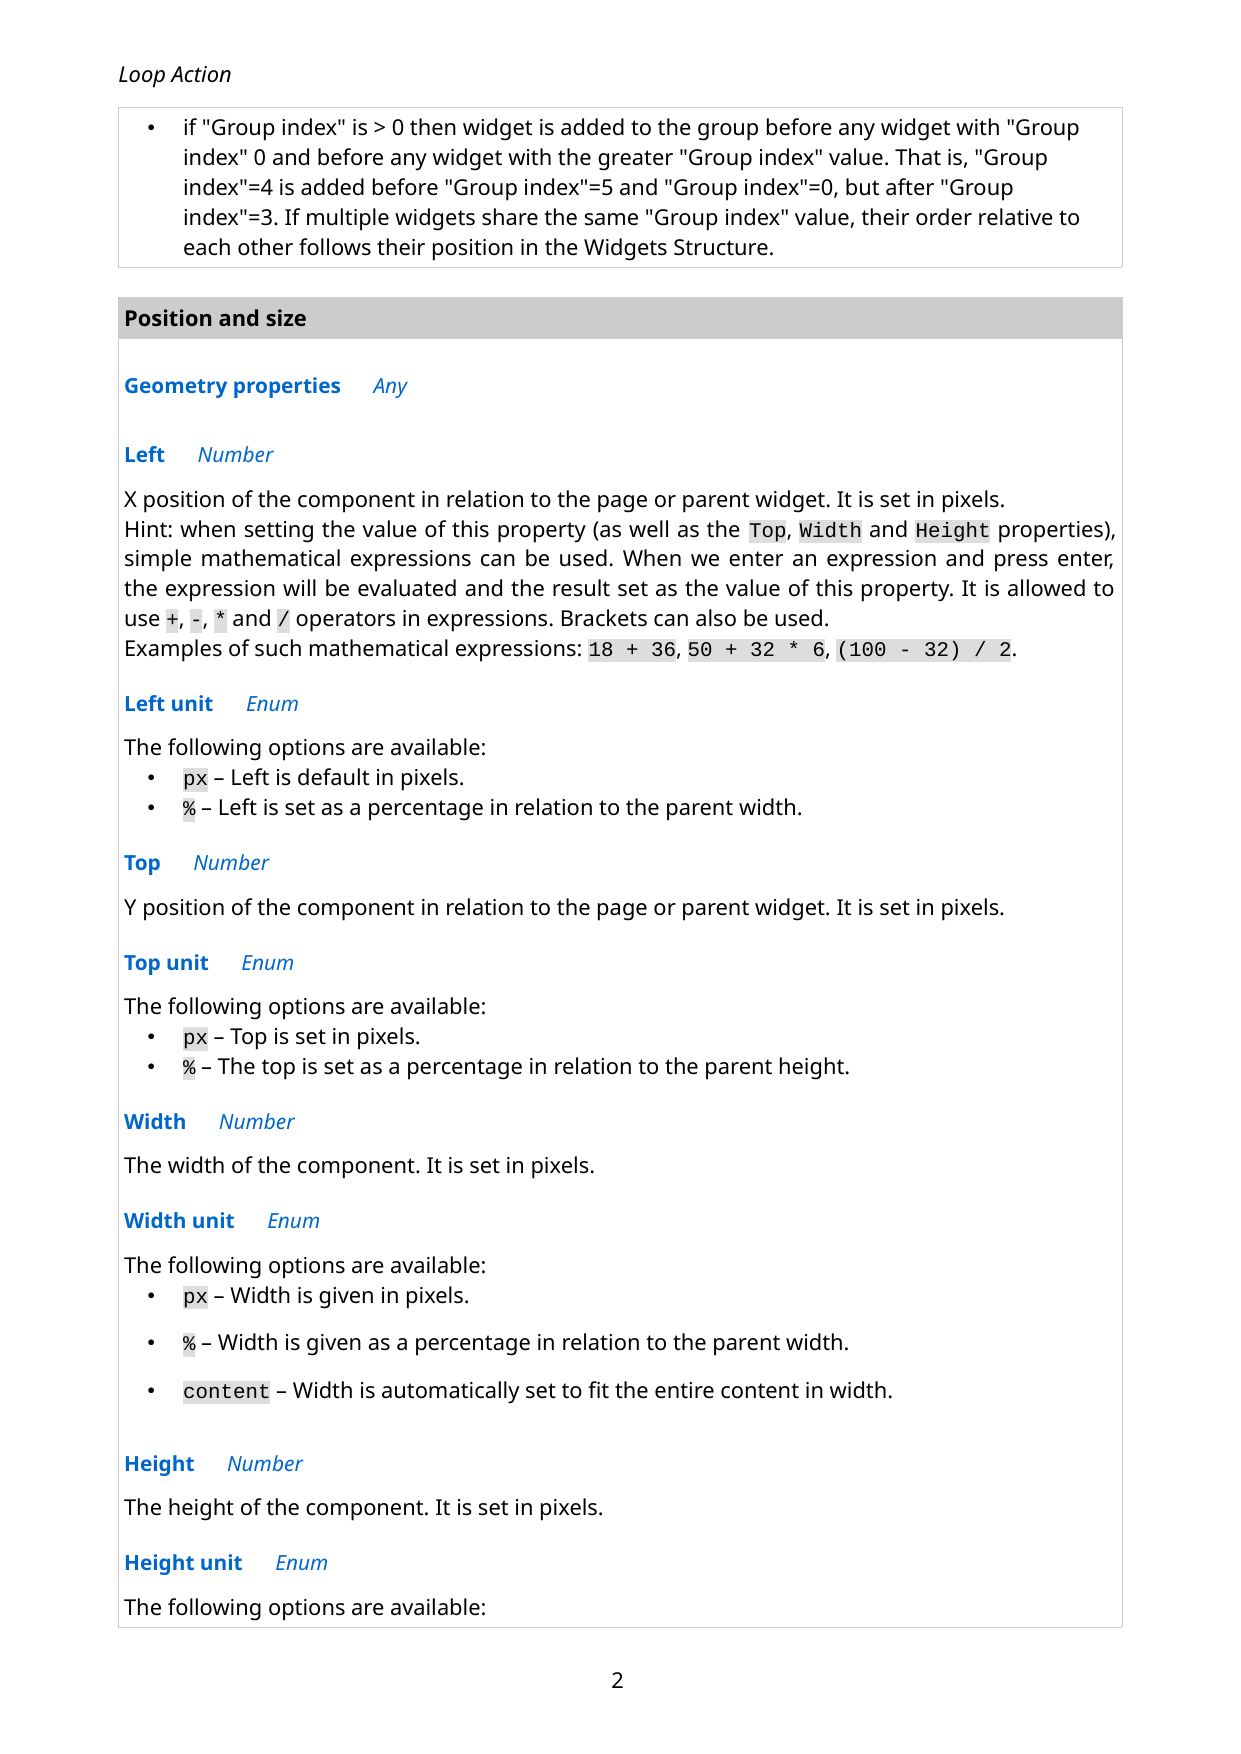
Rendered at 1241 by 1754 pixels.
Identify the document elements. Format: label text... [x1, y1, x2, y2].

table_cell Geometry properties Any Left Number X position of the component in relation to the page or parent widget. It is set in pixels. Hint: when setting the value of this property (as well as the Top, Width and Height properties), simple mathematical expressions can be used. When we enter an expression and press enter, the expression will be evaluated and the result set as the value of this property. It is allowed to use +, -, * and / operators in expressions. Brackets can also be used. Examples of such mathematical expressions: 18 + 36, 50 + 32 * 6, (100 - 32) / 2. Left unit Enum The following options are available: px – Left is default in pixels. % – Left is set as a percentage in relation to the parent width. Top Number Y position of the component in relation to the page or parent widget. It is set in pixels. Top unit Enum The following options are available: px – Top is set in pixels. % – The top is set as a percentage in relation to the parent height. Width Number The width of the component. It is set in pixels. Width unit Enum The following options are available: px – Width is given in pixels. % – Width is given as a percentage in relation to the parent width. content – Width is automatically set to fit the entire content in width. Height Number The height of the component. It is set in pixels. Height unit Enum The following options are available: px – Height is given in pixels. % – Height is given as a percentage in relation to the parent height. content – Height is automatically set to fit the entire content in height. Absolute pos. String The absolute position of the component in relation to the page. This property is read-only. Align and distribute Any Alignment icons and component distribution. Alignment icons appear when two or more components are selected, and distribution icons appear when three or more components are selected. Center widget Any Icons for horizontal and vertical centering of widgets within a page or parent widget. [119, 339, 1122, 1627]
table_header Position and size [119, 298, 1122, 338]
table_cell Name String Widget name. We reference the Widget within the project by its name, for example in the LVGL action. For each Widget, we must choose a unique name within the entire project. This field is optional and does not need to be set if we do not need to reference the Widget. Group ObjectReference The name of the input group this widget belongs to. Group index Number Defines the order of widgets within group. This is similar to tabindex (link) in HTML: if "Group index" is 0 then group order is the same as in Widgets Structure if "Group index" is > 0 then widget is added to the group before any widget with "Group index" 0 and before any widget with the greater "Group index" value. That is, "Group index"=4 is added before "Group index"=5 and "Group index"=0, but after "Group index"=3. If multiple widgets share the same "Group index" value, their order relative to each other follows their position in the Widgets Structure. [119, 108, 1122, 267]
